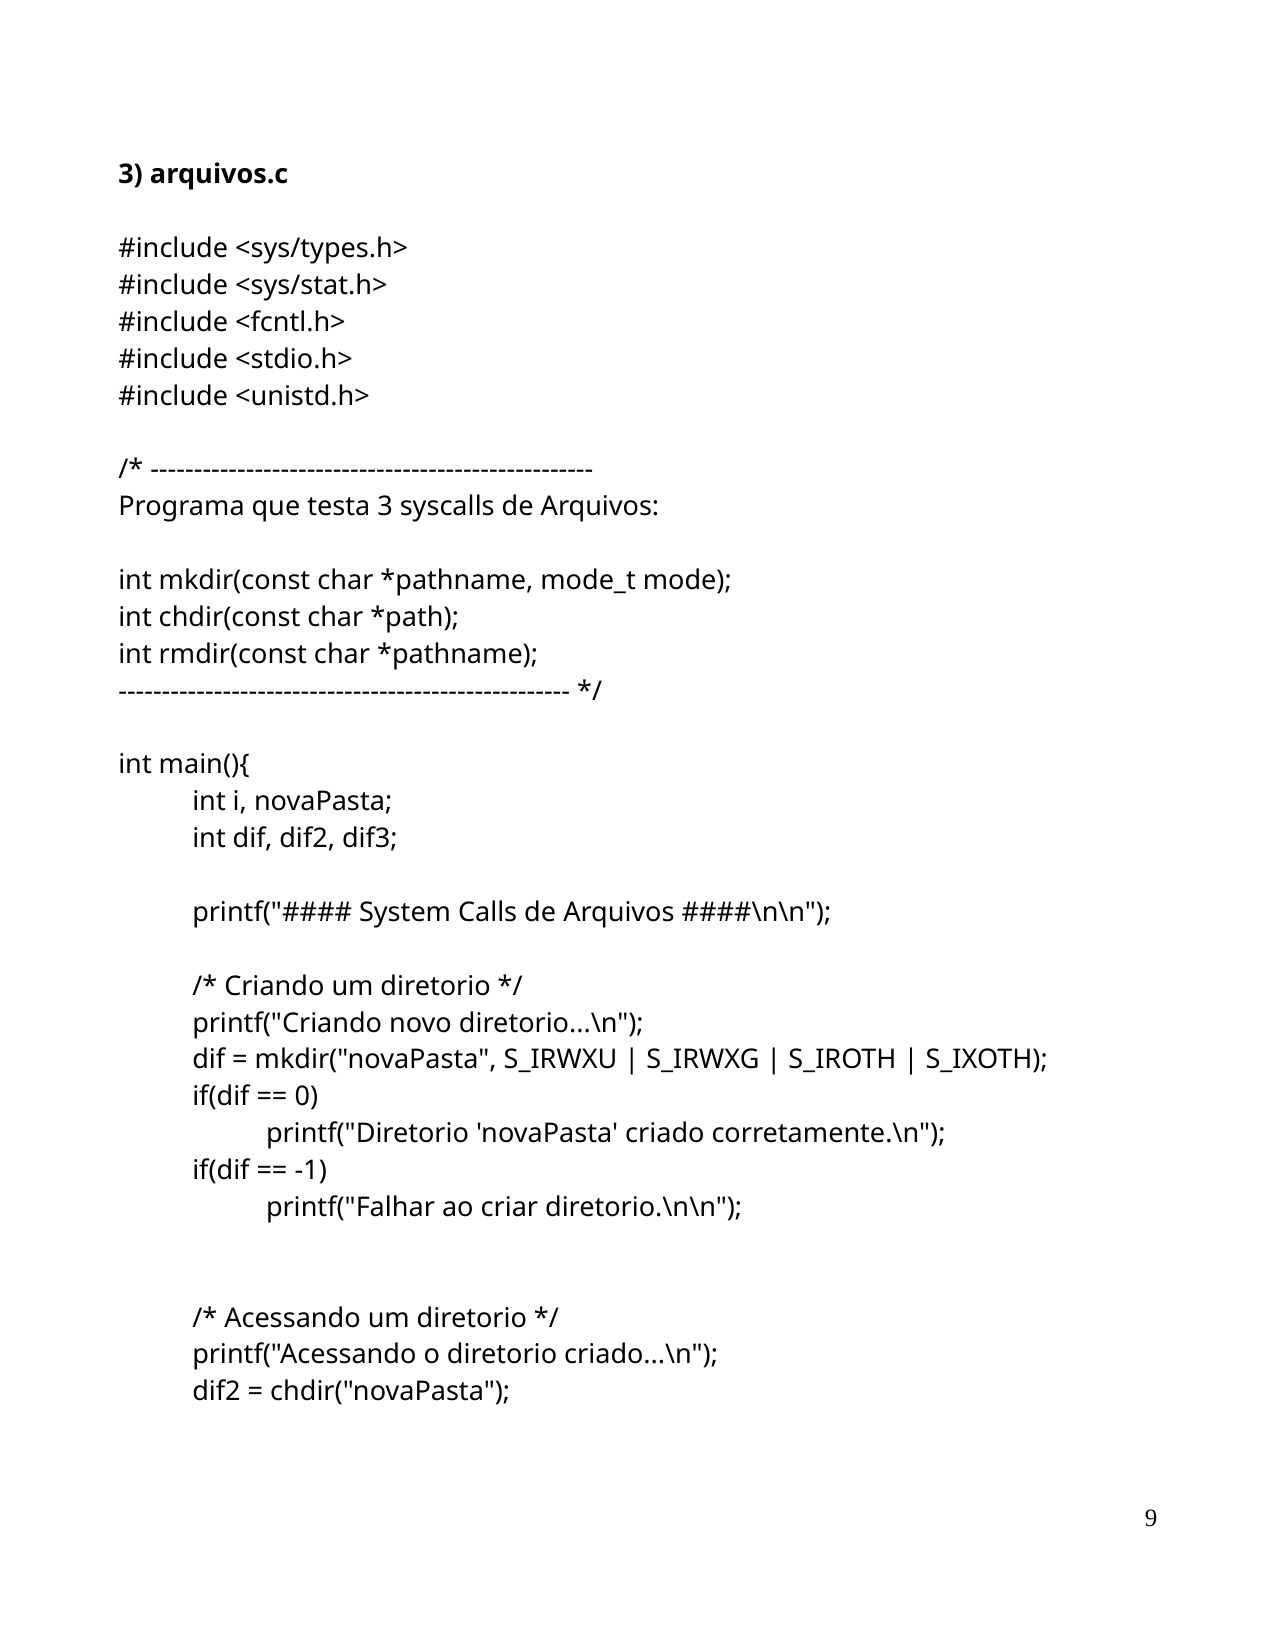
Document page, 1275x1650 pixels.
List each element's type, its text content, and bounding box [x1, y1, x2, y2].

text int i, novaPasta; [118, 782, 1157, 819]
text printf("Criando novo diretorio...\n"); [118, 1003, 1157, 1040]
text if(dif == -1) [118, 1151, 1157, 1187]
text int rmdir(const char *pathname); [118, 634, 1157, 671]
text /* --------------------------------------------------- [118, 450, 1157, 487]
text printf("Diretorio 'novaPasta' criado corretamente.\n"); [118, 1114, 1157, 1151]
text /* Criando um diretorio */ [118, 966, 1157, 1003]
text #include <sys/stat.h> [118, 266, 1157, 302]
text dif = mkdir("novaPasta", S_IRWXU | S_IRWXG | S_IROTH | S_IXOTH); [118, 1040, 1157, 1077]
text if(dif == 0) [118, 1077, 1157, 1114]
text int dif, dif2, dif3; [118, 819, 1157, 856]
text int chdir(const char *path); [118, 597, 1157, 634]
text printf("#### System Calls de Arquivos ####\n\n"); [118, 892, 1157, 929]
text printf("Falhar ao criar diretorio.\n\n"); [118, 1187, 1157, 1224]
text #include <stdio.h> [118, 339, 1157, 376]
text int mkdir(const char *pathname, mode_t mode); [118, 561, 1157, 597]
text #include <unistd.h> [118, 376, 1157, 413]
text 3) arquivos.c [118, 155, 1157, 192]
text dif2 = chdir("novaPasta"); [118, 1372, 1157, 1409]
text Programa que testa 3 syscalls de Arquivos: [118, 487, 1157, 524]
text ---------------------------------------------------- */ [118, 671, 1157, 708]
text printf("Acessando o diretorio criado...\n"); [118, 1335, 1157, 1372]
text #include <fcntl.h> [118, 302, 1157, 339]
text /* Acessando um diretorio */ [118, 1298, 1157, 1335]
text int main(){ [118, 745, 1157, 782]
text #include <sys/types.h> [118, 229, 1157, 266]
